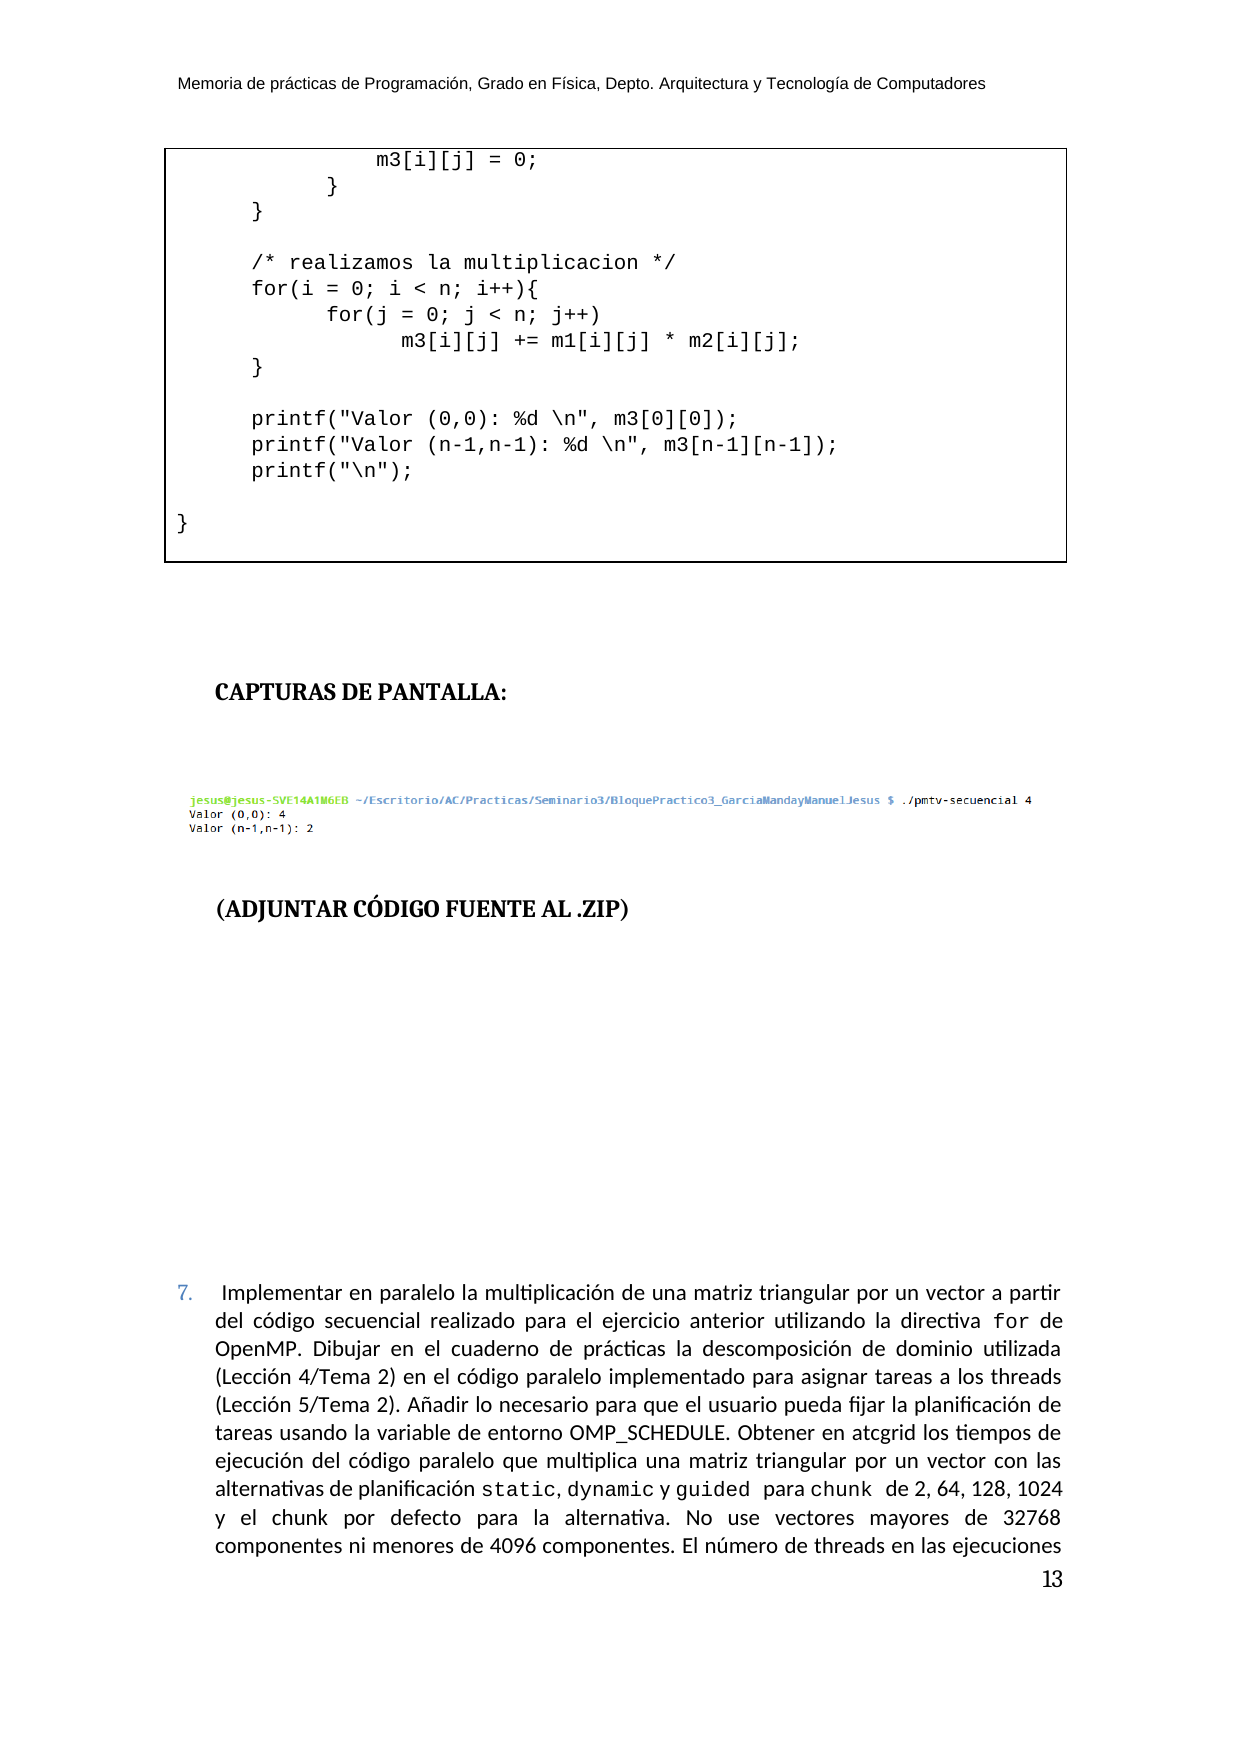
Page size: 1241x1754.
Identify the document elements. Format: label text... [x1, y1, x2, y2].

list Implementar en paralelo la multiplicación de una matriz triangular por un vector a partir del código secuencial realizado para el ejercicio anterior utilizando la directiva for de OpenMP. Dibujar en el cuaderno de prácticas la descomposición de dominio utilizada (Lección 4/Tema 2) en el código paralelo implementado para asignar tareas a los threads (Lección 5/Tema 2). Añadir lo necesario para que el usuario pueda fijar la planificación de tareas usando la variable de entorno OMP_SCHEDULE. Obtener en atcgrid los tiempos de ejecución del código paralelo que multiplica una matriz triangular por un vector con las alternativas de planificación static, dynamic y guided para chunk de 2, 64, 128, 1024 y el chunk por defecto para la alternativa. No use vectores mayores de 32768 componentes ni menores de 4096 componentes. El número de threads en las ejecuciones debe coincidir con el número de cores. Rellenar la Tabla 1 .con los tiempos obtenidos, ponga en la tabla el número de threads que utilizan las ejecuciones. Representar el tiempo para static, dynamic y guided en función del tamaño del chunk en una gráfica. Rellenar la tabla y realizar la gráfica también para el PC local. ¿Qué alternativa ofrece mejores prestaciones? Razone por qué. [177, 1278, 1063, 1559]
picture [188, 793, 1037, 838]
table_header m3[i][j] = 0; } } /* realizamos la multiplicacion */ for(i = 0; i < n; i++){ for(j = 0; j < n; j++) m3[i][j] += m1[i][j] * m2[i][j]; } printf("Valor (0,0): %d \n", m3[0][0]); printf("Valor (n-1,n-1): %d \n", m3[n-1][n-1]); printf("\n"); } [166, 149, 1066, 561]
text (ADJUNTAR CÓDIGO FUENTE AL .ZIP) [215, 895, 1063, 924]
text CAPTURAS DE PANTALLA: [215, 677, 1063, 706]
